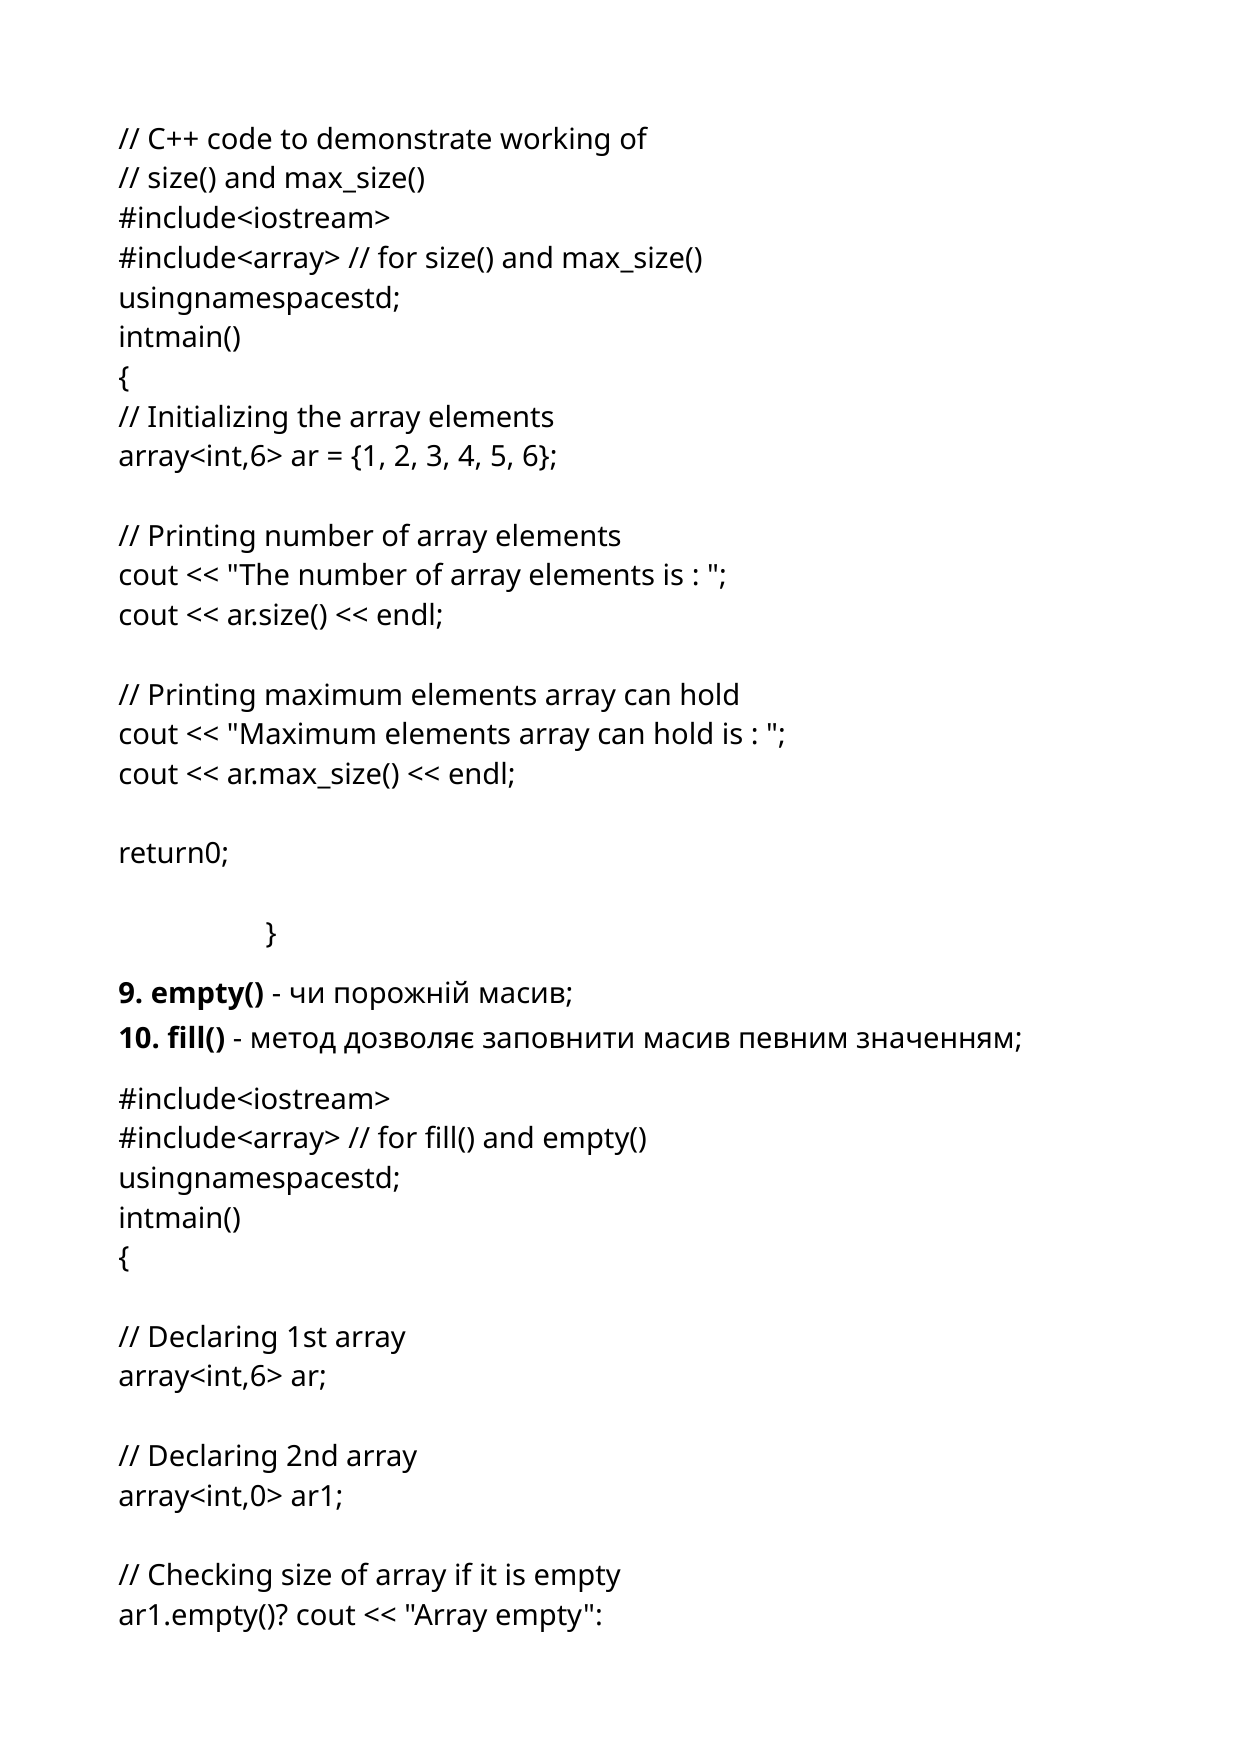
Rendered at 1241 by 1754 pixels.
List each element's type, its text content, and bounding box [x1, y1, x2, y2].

text return0; [118, 832, 1122, 872]
text ar1.empty()? cout << "Array empty": [118, 1594, 1122, 1633]
text // Declaring 1st array [118, 1316, 1122, 1356]
text { [118, 356, 1122, 396]
text // size() and max_size() [118, 158, 1122, 197]
text } [265, 912, 1122, 952]
text // Checking size of array if it is empty [118, 1554, 1122, 1594]
text // Printing maximum elements array can hold [118, 674, 1122, 713]
text cout << ar.size() << endl; [118, 594, 1122, 634]
text // Printing number of array elements [118, 515, 1122, 555]
text usingnamespacestd; [118, 277, 1122, 317]
text #include<iostream> [118, 197, 1122, 237]
text // Declaring 2nd array [118, 1435, 1122, 1475]
text usingnamespacestd; [118, 1157, 1122, 1197]
text #include<iostream> [118, 1078, 1122, 1118]
text intmain() [118, 1197, 1122, 1237]
text cout << ar.max_size() << endl; [118, 753, 1122, 793]
text intmain() [118, 317, 1122, 356]
text // C++ code to demonstrate working of [118, 118, 1122, 158]
text cout << "The number of array elements is : "; [118, 555, 1122, 594]
text array<int,6> ar; [118, 1356, 1122, 1395]
text { [118, 1237, 1122, 1276]
text 9. empty() - чи порожній масив; 10. fill() - метод дозволяє заповнити масив певним значенням; [118, 972, 1122, 1057]
text #include<array> // for size() and max_size() [118, 237, 1122, 277]
text #include<array> // for fill() and empty() [118, 1118, 1122, 1157]
text array<int,0> ar1; [118, 1475, 1122, 1514]
text cout << "Maximum elements array can hold is : "; [118, 713, 1122, 753]
text array<int,6> ar = {1, 2, 3, 4, 5, 6}; [118, 436, 1122, 475]
text // Initializing the array elements [118, 396, 1122, 436]
